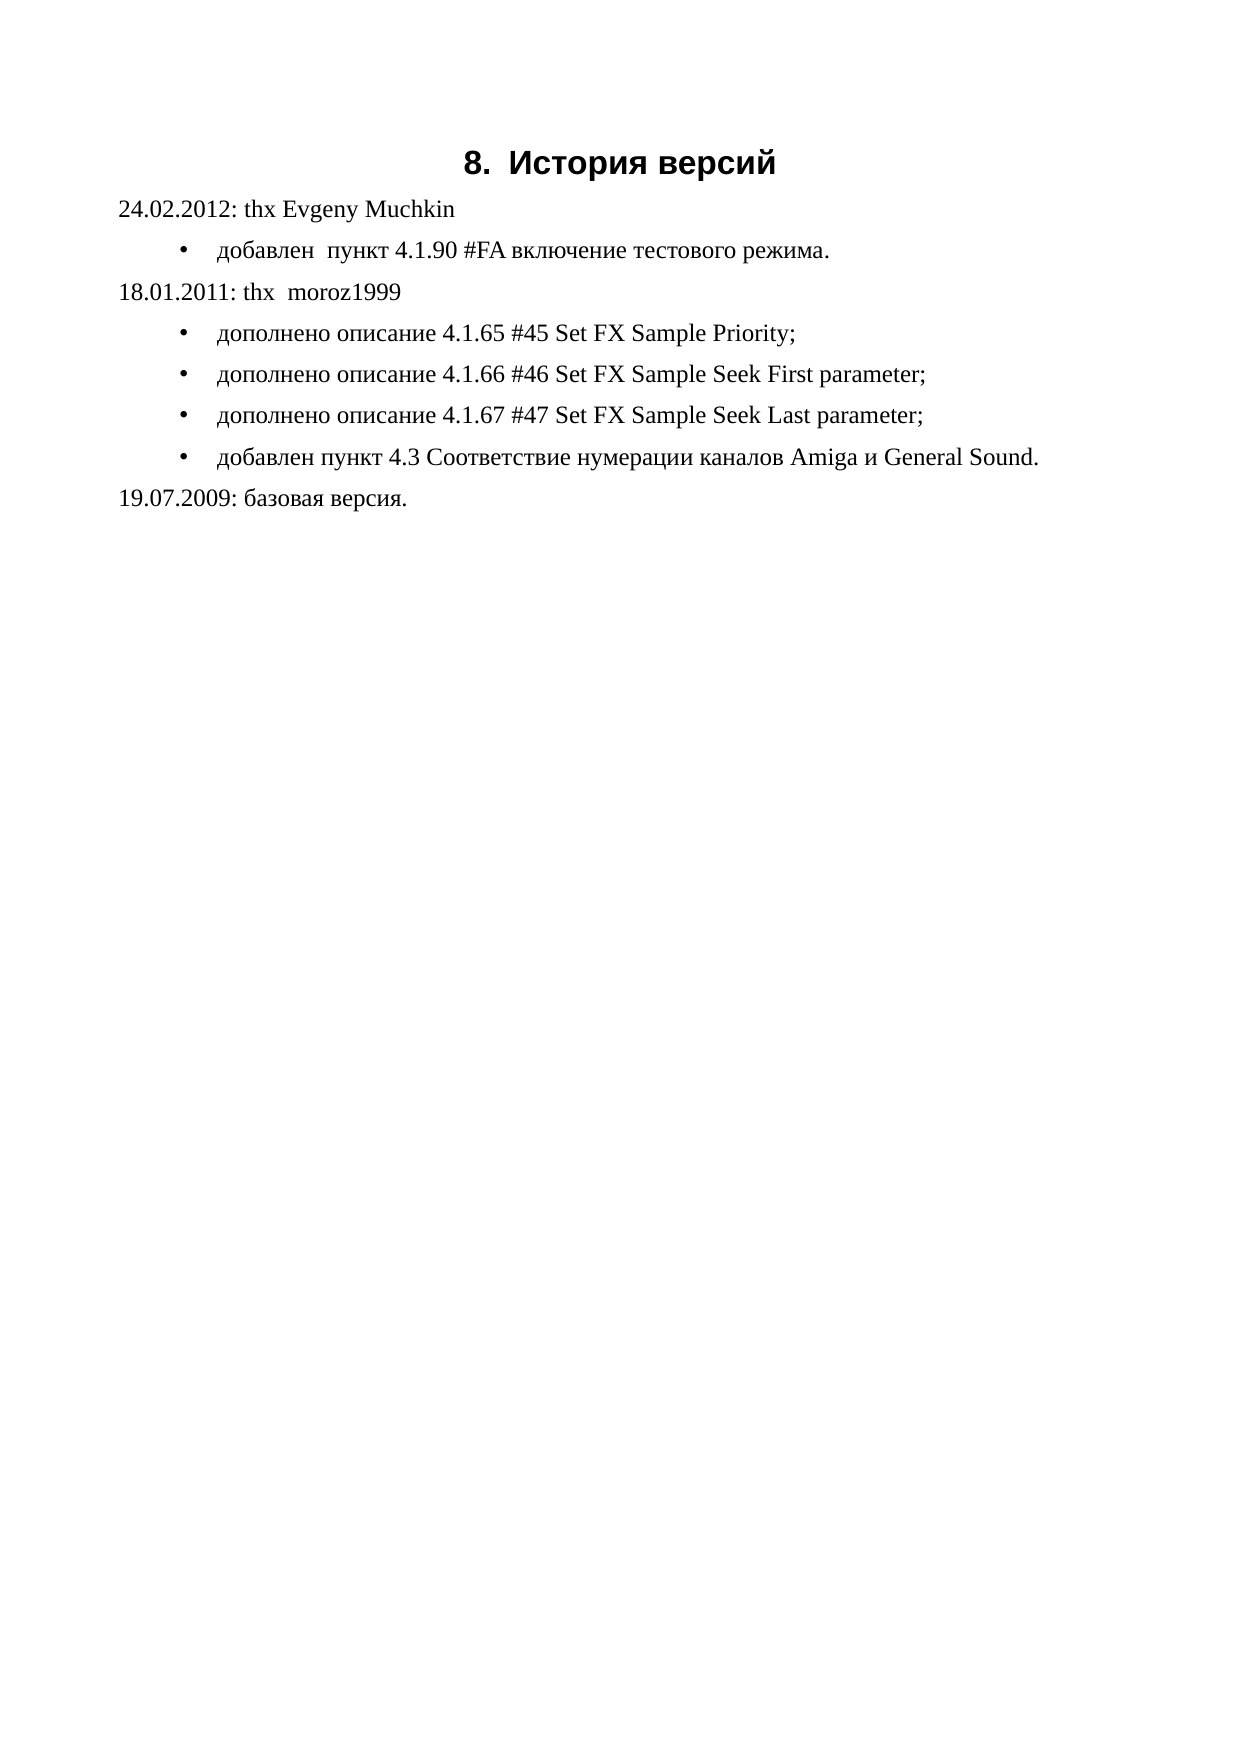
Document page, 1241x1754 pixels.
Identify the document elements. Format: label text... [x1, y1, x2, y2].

list дополнено описание 4.1.65 #45 Set FX Sample Priority; [179, 318, 1122, 347]
list добавлен пункт 4.1.90 #FA включение тестового режима. [179, 236, 1122, 264]
list 19.07.2009: базовая версия. [118, 483, 1122, 512]
list 24.02.2012: thx Evgeny Muchkin [81, 194, 1122, 223]
list дополнено описание 4.1.67 #47 Set FX Sample Seek Last parameter; [179, 401, 1122, 429]
list добавлен пункт 4.3 Соответствие нумерации каналов Amiga и General Sound. [179, 442, 1122, 471]
text 18.01.2011: thx moroz1999 [118, 277, 1122, 306]
subtitle История версий [118, 143, 1122, 182]
list дополнено описание 4.1.66 #46 Set FX Sample Seek First parameter; [179, 359, 1122, 388]
